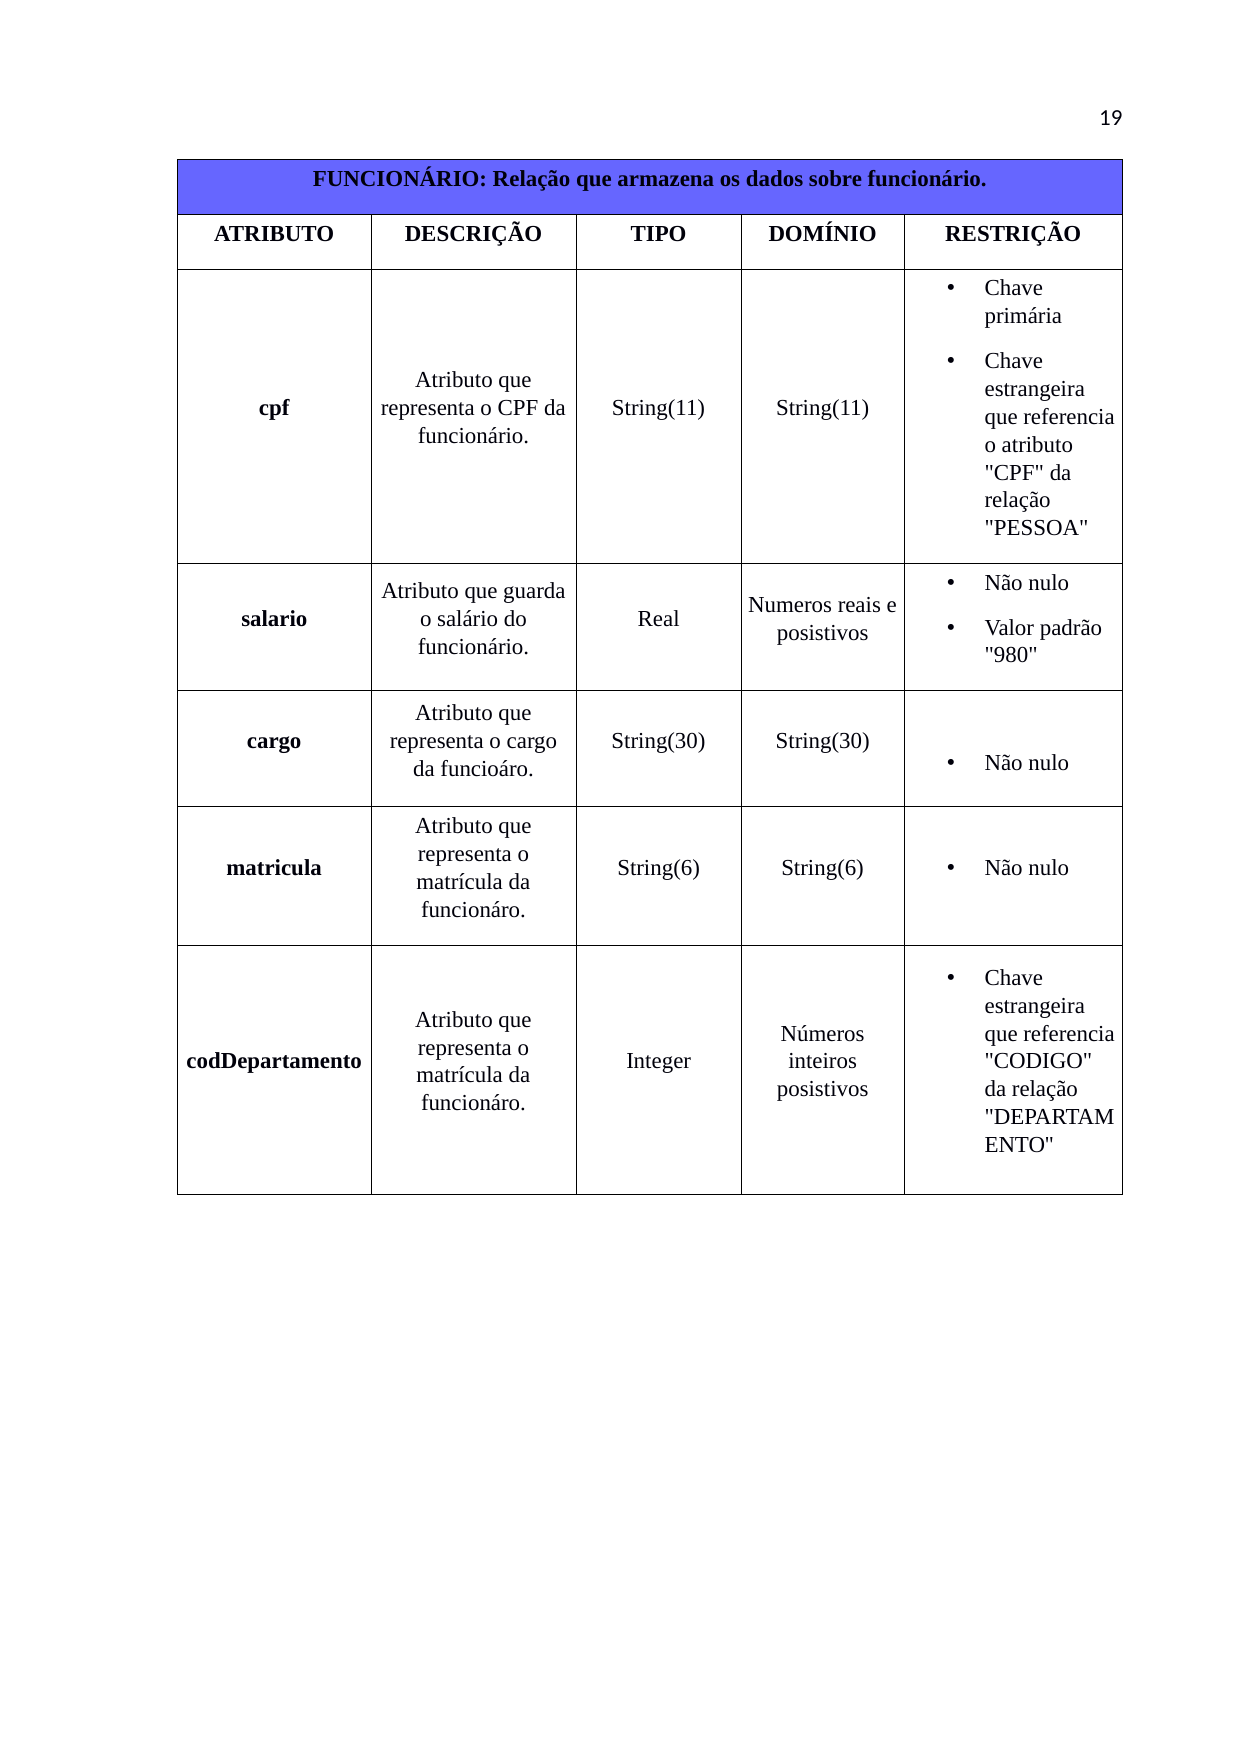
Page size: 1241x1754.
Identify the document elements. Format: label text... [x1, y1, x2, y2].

table_cell DESCRIÇÃO [372, 215, 576, 268]
table_cell Não nulo Valor padrão "980" [905, 564, 1122, 690]
table_cell Atributo que representa o CPF da funcionário. [372, 270, 576, 563]
table_cell cargo [178, 691, 371, 806]
table_header FUNCIONÁRIO: Relação que armazena os dados sobre funcionário. [178, 160, 1122, 214]
table_cell String(11) [577, 270, 741, 563]
table_cell Numeros reais e posistivos [742, 564, 904, 690]
table_cell RESTRIÇÃO [905, 215, 1122, 268]
table_cell String(6) [577, 807, 741, 945]
table_cell String(30) [742, 691, 904, 806]
table_cell Não nulo [905, 691, 1122, 806]
table_cell Atributo que representa o matrícula da funcionáro. [372, 807, 576, 945]
table_cell Atributo que representa o matrícula da funcionáro. [372, 946, 576, 1193]
table_cell Chave estrangeira que referencia "CODIGO" da relação "DEPARTAMENTO'' [905, 946, 1122, 1193]
table_cell Chave primária Chave estrangeira que referencia o atributo "CPF" da relação "PESSOA" [905, 270, 1122, 563]
table_cell Real [577, 564, 741, 690]
table_cell String(30) [577, 691, 741, 806]
table_cell salario [178, 564, 371, 690]
table_cell cpf [178, 270, 371, 563]
table_cell DOMÍNIO [742, 215, 904, 268]
table_cell Não nulo [905, 807, 1122, 945]
table_cell matricula [178, 807, 371, 945]
table_cell Atributo que guarda o salário do funcionário. [372, 564, 576, 690]
table_cell codDepartamento [178, 946, 371, 1193]
table_cell String(6) [742, 807, 904, 945]
table_cell ATRIBUTO [178, 215, 371, 268]
table_cell String(11) [742, 270, 904, 563]
table_cell Atributo que representa o cargo da funcioáro. [372, 691, 576, 806]
table_cell TIPO [577, 215, 741, 268]
table_cell Números inteiros posistivos [742, 946, 904, 1193]
table_cell Integer [577, 946, 741, 1193]
